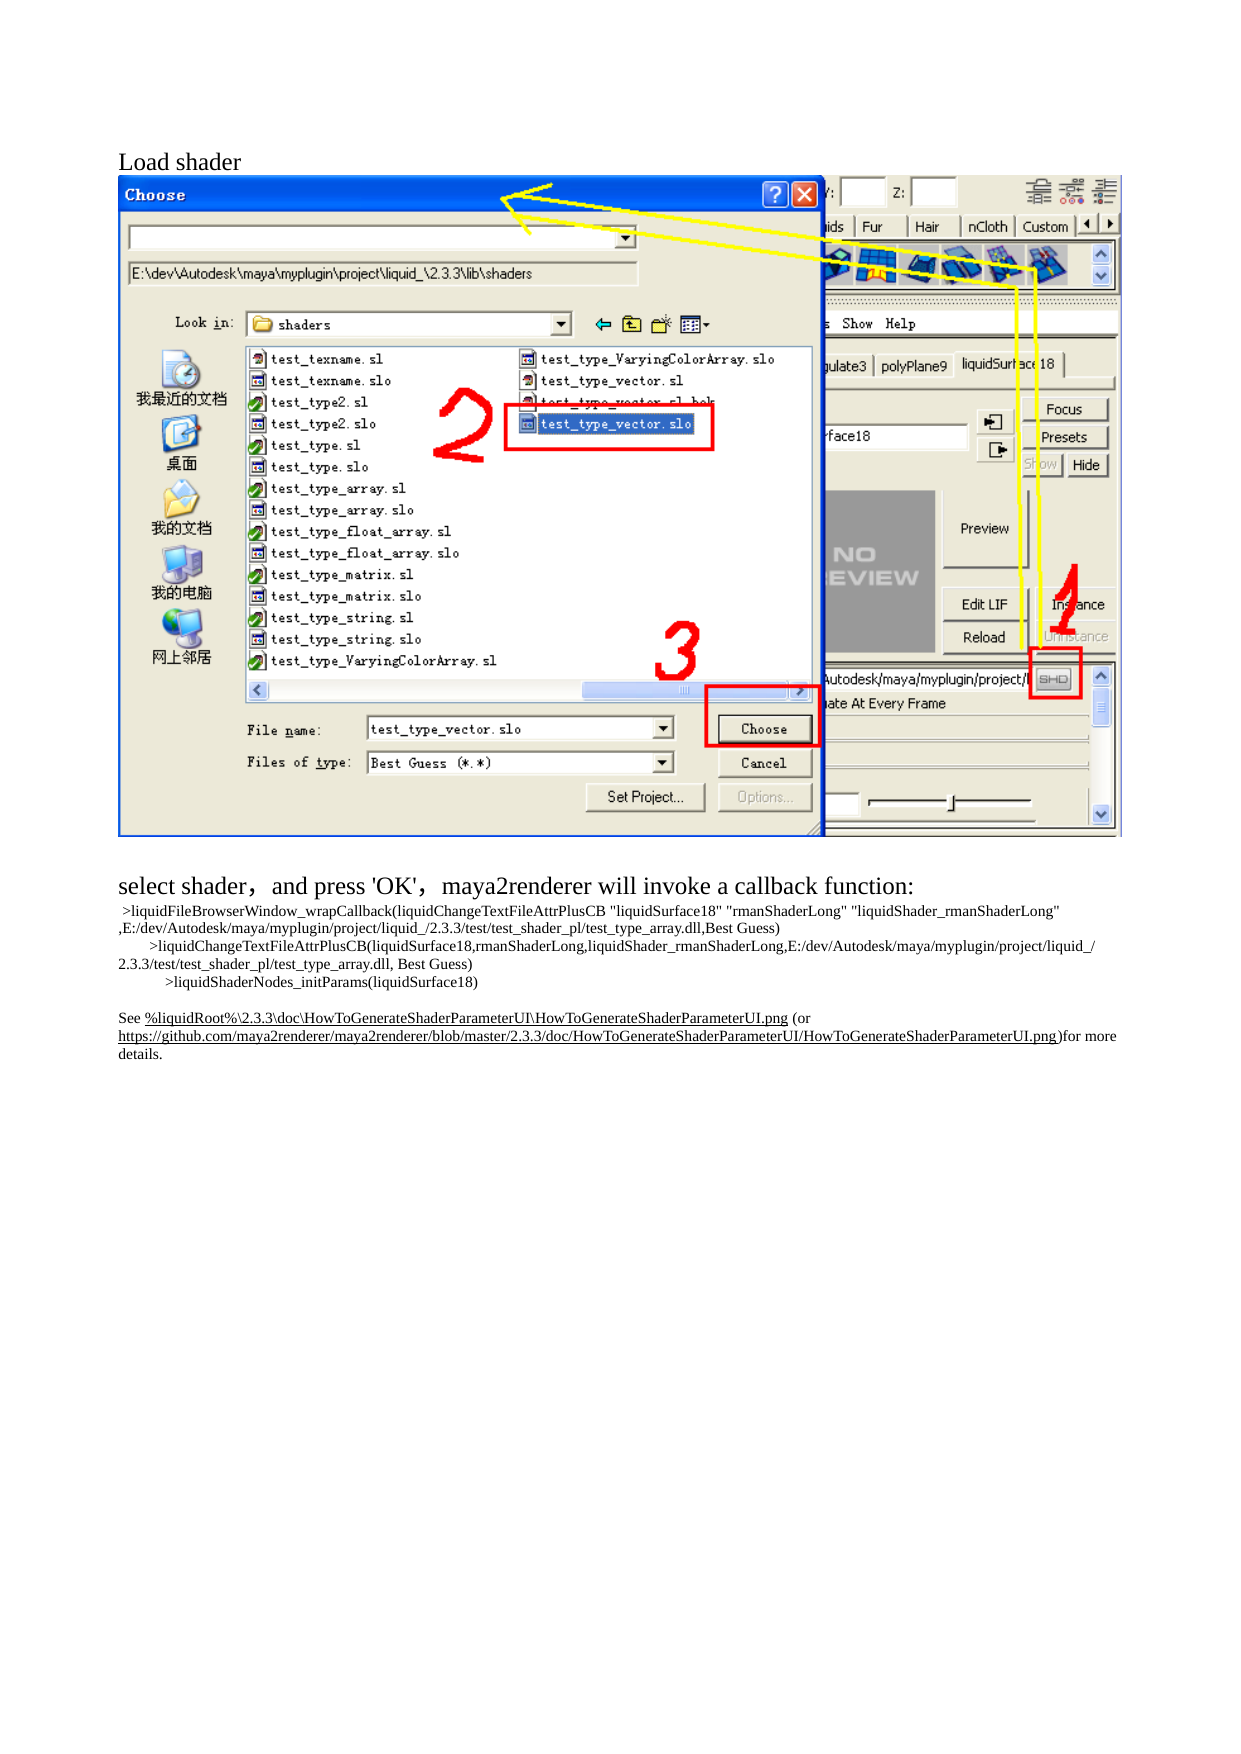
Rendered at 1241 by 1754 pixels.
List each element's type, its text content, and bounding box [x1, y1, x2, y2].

text See %liquidRoot%\2.3.3\doc\HowToGenerateShaderParameterUI\HowToGenerateShaderParameterUI.png (or https://github.com/maya2renderer/maya2renderer/blob/master/2.3.3/doc/HowToGenerateShaderParameterUI/HowToGenerateShaderParameterUI.png)for more details. [118, 1009, 1122, 1063]
text >liquidFileBrowserWindow_wrapCallback(liquidChangeTextFileAttrPlusCB "liquidSurface18" "rmanShaderLong" "liquidShader_rmanShaderLong" ,E:/dev/Autodesk/maya/myplugin/project/liquid_/2.3.3/test/test_shader_pl/test_type_array.dll,Best Guess) [118, 901, 1122, 937]
text Load shader [118, 147, 1122, 175]
text select shader，and press 'OK'，maya2renderer will invoke a callback function: [118, 865, 1122, 901]
text >liquidChangeTextFileAttrPlusCB(liquidSurface18,rmanShaderLong,liquidShader_rmanShaderLong,E:/dev/Autodesk/maya/myplugin/project/liquid_/2.3.3/test/test_shader_pl/test_type_array.dll, Best Guess) [118, 937, 1122, 973]
text >liquidShaderNodes_initParams(liquidSurface18) [118, 973, 1122, 991]
